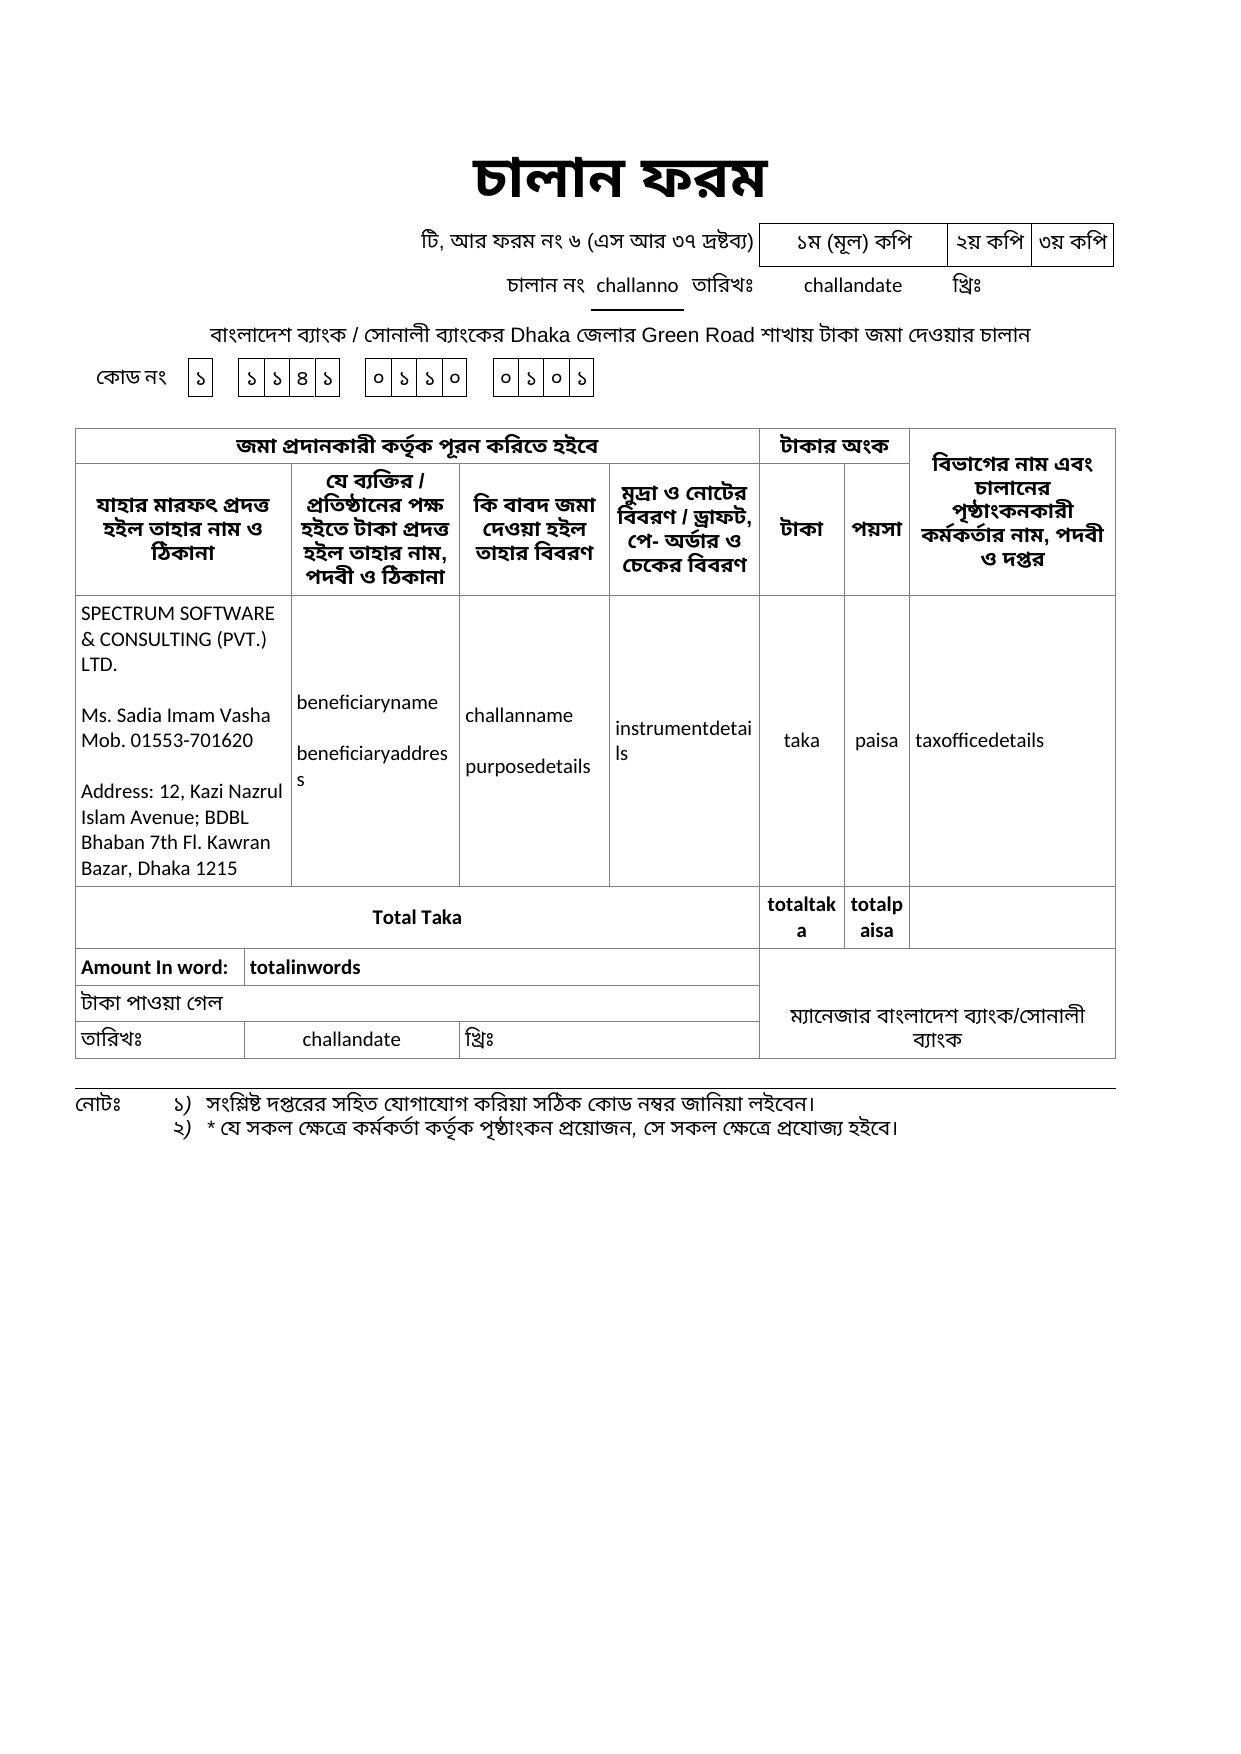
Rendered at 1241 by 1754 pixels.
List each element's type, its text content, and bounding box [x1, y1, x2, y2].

table_header [213, 358, 238, 397]
table_cell taxofficedetails [910, 596, 1115, 886]
table_header টি, আর ফরম নং ৬ (এস আর ৩৭ দ্রষ্টব্য) [75, 223, 759, 267]
table_cell paisa [845, 596, 909, 886]
table_header টাকার অংক [760, 429, 909, 463]
table_cell beneficiaryname beneficiaryaddress [292, 596, 459, 886]
table_header ০ [544, 359, 569, 396]
table_header [467, 358, 492, 397]
table_header [340, 358, 365, 397]
table_header ১ [189, 359, 212, 396]
table_header বিভাগের নাম এবং চালানের পৃষ্ঠাংকনকারী কর্মকর্তার নাম, পদবী ও দপ্তর [910, 429, 1115, 595]
table_cell ম্যানেজার বাংলাদেশ ব্যাংক/সোনালী ব্যাংক [760, 949, 1115, 1058]
table_header ০ [494, 359, 518, 396]
table_cell কি বাবদ জমা দেওয়া হইল তাহার বিবরণ [460, 464, 609, 595]
table_header ১ [417, 359, 442, 396]
table_header ০ [366, 359, 391, 396]
table_header ২য় কপি [948, 224, 1031, 266]
table_cell টাকা পাওয়া গেল [76, 986, 759, 1021]
table_cell ২) [159, 1116, 206, 1139]
text বাংলাদেশ ব্যাংক / সোনালী ব্যাংকের Dhaka জেলার Green Road শাখায় টাকা জমা দেওয়ার চালান [75, 322, 1166, 346]
table_cell Total Taka [76, 887, 759, 948]
table_cell totaltaka [760, 887, 844, 948]
table_header ৪ [290, 359, 314, 396]
table_header ১ [392, 359, 416, 396]
table_header ০ [443, 359, 466, 396]
table_header নোটঃ [75, 1089, 159, 1116]
table_header ১ [570, 359, 593, 396]
table_cell তারিখঃ [76, 1022, 244, 1058]
table_header ১ [316, 359, 339, 396]
table_cell challandate [245, 1022, 459, 1058]
table_cell টাকা [760, 464, 844, 595]
table_header ১ম (মূল) কপি [760, 224, 947, 266]
table_cell খ্রিঃ [460, 1022, 759, 1058]
table_header [594, 358, 1114, 397]
table_cell Amount In word: [76, 949, 244, 985]
table_cell যাহার মারফৎ প্রদত্ত হইল তাহার নাম ও ঠিকানা [76, 464, 291, 595]
table_header ১ [265, 359, 289, 396]
table_cell যে ব্যক্তির / প্রতিষ্ঠানের পক্ষ হইতে টাকা প্রদত্ত হইল তাহার নাম, পদবী ও ঠিকানা [292, 464, 459, 595]
table_header ৩য় কপি [1032, 224, 1113, 266]
table_header কোড নং [75, 358, 187, 397]
table_header ১ [239, 359, 264, 396]
table_cell challandate [759, 267, 947, 311]
table_cell [75, 1116, 159, 1139]
table_header ১ [519, 359, 543, 396]
table_header সংশ্লিষ্ট দপ্তরের সহিত যোগাযোগ করিয়া সঠিক কোড নম্বর জানিয়া লইবেন। [206, 1089, 1116, 1116]
table_header ১) [159, 1089, 206, 1116]
table_cell totalinwords [245, 949, 759, 985]
table_cell challanname purposedetails [460, 596, 609, 886]
table_cell মুদ্রা ও নোটের বিবরণ / ড্রাফট, পে- অর্ডার ও চেকের বিবরণ [610, 464, 759, 595]
table_cell taka [760, 596, 844, 886]
table_cell * যে সকল ক্ষেত্রে কর্মকর্তা কর্তৃক পৃষ্ঠাংকন প্রয়োজন, সে সকল ক্ষেত্রে প্রযোজ্য হইবে। [206, 1116, 500, 1139]
table_cell instrumentdetails [610, 596, 759, 886]
table_cell [910, 887, 1115, 948]
table_cell তারিখঃ [684, 267, 759, 311]
table_cell চালান নং [75, 267, 591, 311]
table_cell totalpaisa [845, 887, 909, 948]
table_cell খ্রিঃ [947, 267, 1031, 311]
table_cell * যে সকল ক্ষেত্রে কর্মকর্তা কর্তৃক পৃষ্ঠাংকন প্রয়োজন, সে সকল ক্ষেত্রে প্রযোজ্য হইবে। [490, 1116, 1116, 1139]
table_header জমা প্রদানকারী কর্তৃক পূরন করিতে হইবে [76, 429, 759, 463]
title চালান ফরম [75, 143, 1166, 210]
table_cell challanno [591, 267, 684, 309]
table_cell SPECTRUM SOFTWARE & CONSULTING (PVT.) LTD. Ms. Sadia Imam Vasha Mob. 01553-701620 Address: 12, Kazi Nazrul Islam Avenue; BDBL Bhaban 7th Fl. Kawran Bazar, Dhaka 1215 [76, 596, 291, 886]
table_cell [1031, 267, 1114, 311]
table_cell পয়সা [845, 464, 909, 595]
